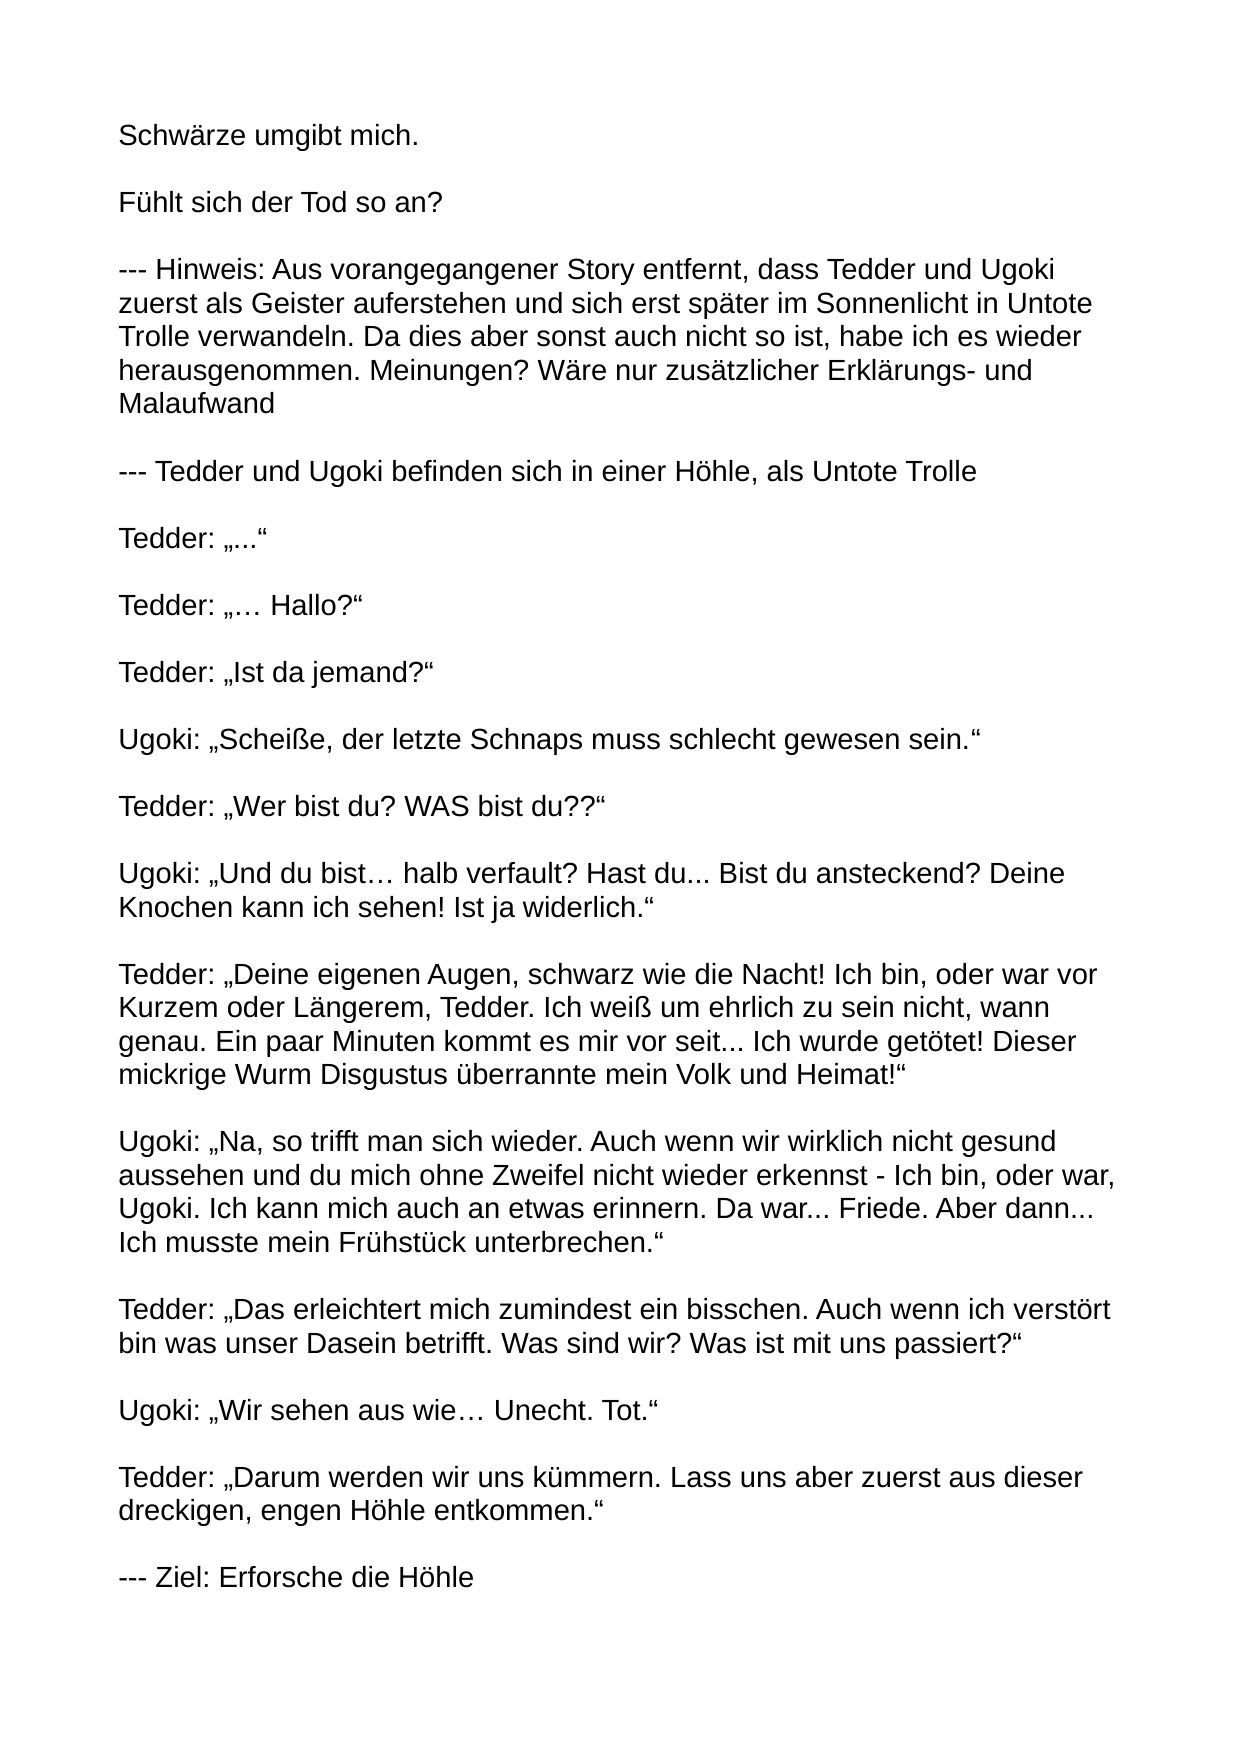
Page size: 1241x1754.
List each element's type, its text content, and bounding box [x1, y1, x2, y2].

text Tedder: „Deine eigenen Augen, schwarz wie die Nacht! Ich bin, oder war vor Kurzem oder Längerem, Tedder. Ich weiß um ehrlich zu sein nicht, wann genau. Ein paar Minuten kommt es mir vor seit... Ich wurde getötet! Dieser mickrige Wurm Disgustus überrannte mein Volk und Heimat!“ [118, 957, 1122, 1091]
text Fühlt sich der Tod so an? [118, 185, 1122, 219]
text Ugoki: „Na, so trifft man sich wieder. Auch wenn wir wirklich nicht gesund aussehen und du mich ohne Zweifel nicht wieder erkennst - Ich bin, oder war, Ugoki. Ich kann mich auch an etwas erinnern. Da war... Friede. Aber dann... Ich musste mein Frühstück unterbrechen.“ [118, 1124, 1122, 1258]
text Schwärze umgibt mich. [118, 118, 1122, 152]
text --- Hinweis: Aus vorangegangener Story entfernt, dass Tedder und Ugoki zuerst als Geister auferstehen und sich erst später im Sonnenlicht in Untote Trolle verwandeln. Da dies aber sonst auch nicht so ist, habe ich es wieder herausgenommen. Meinungen? Wäre nur zusätzlicher Erklärungs- und Malaufwand [118, 252, 1122, 420]
text Tedder: „Wer bist du? WAS bist du??“ [118, 789, 1122, 822]
text Ugoki: „Scheiße, der letzte Schnaps muss schlecht gewesen sein.“ [118, 722, 1122, 755]
text Tedder: „Ist da jemand?“ [118, 655, 1122, 688]
text Tedder: „Das erleichtert mich zumindest ein bisschen. Auch wenn ich verstört bin was unser Dasein betrifft. Was sind wir? Was ist mit uns passiert?“ [118, 1292, 1122, 1359]
text Tedder: „...“ [118, 521, 1122, 554]
text Ugoki: „Wir sehen aus wie… Unecht. Tot.“ [118, 1393, 1122, 1426]
text Ugoki: „Und du bist… halb verfault? Hast du... Bist du ansteckend? Deine Knochen kann ich sehen! Ist ja widerlich.“ [118, 856, 1122, 923]
text Tedder: „Darum werden wir uns kümmern. Lass uns aber zuerst aus dieser dreckigen, engen Höhle entkommen.“ [118, 1460, 1122, 1527]
text Tedder: „… Hallo?“ [118, 588, 1122, 621]
text --- Ziel: Erforsche die Höhle [118, 1560, 1122, 1594]
text --- Tedder und Ugoki befinden sich in einer Höhle, als Untote Trolle [118, 453, 1122, 487]
